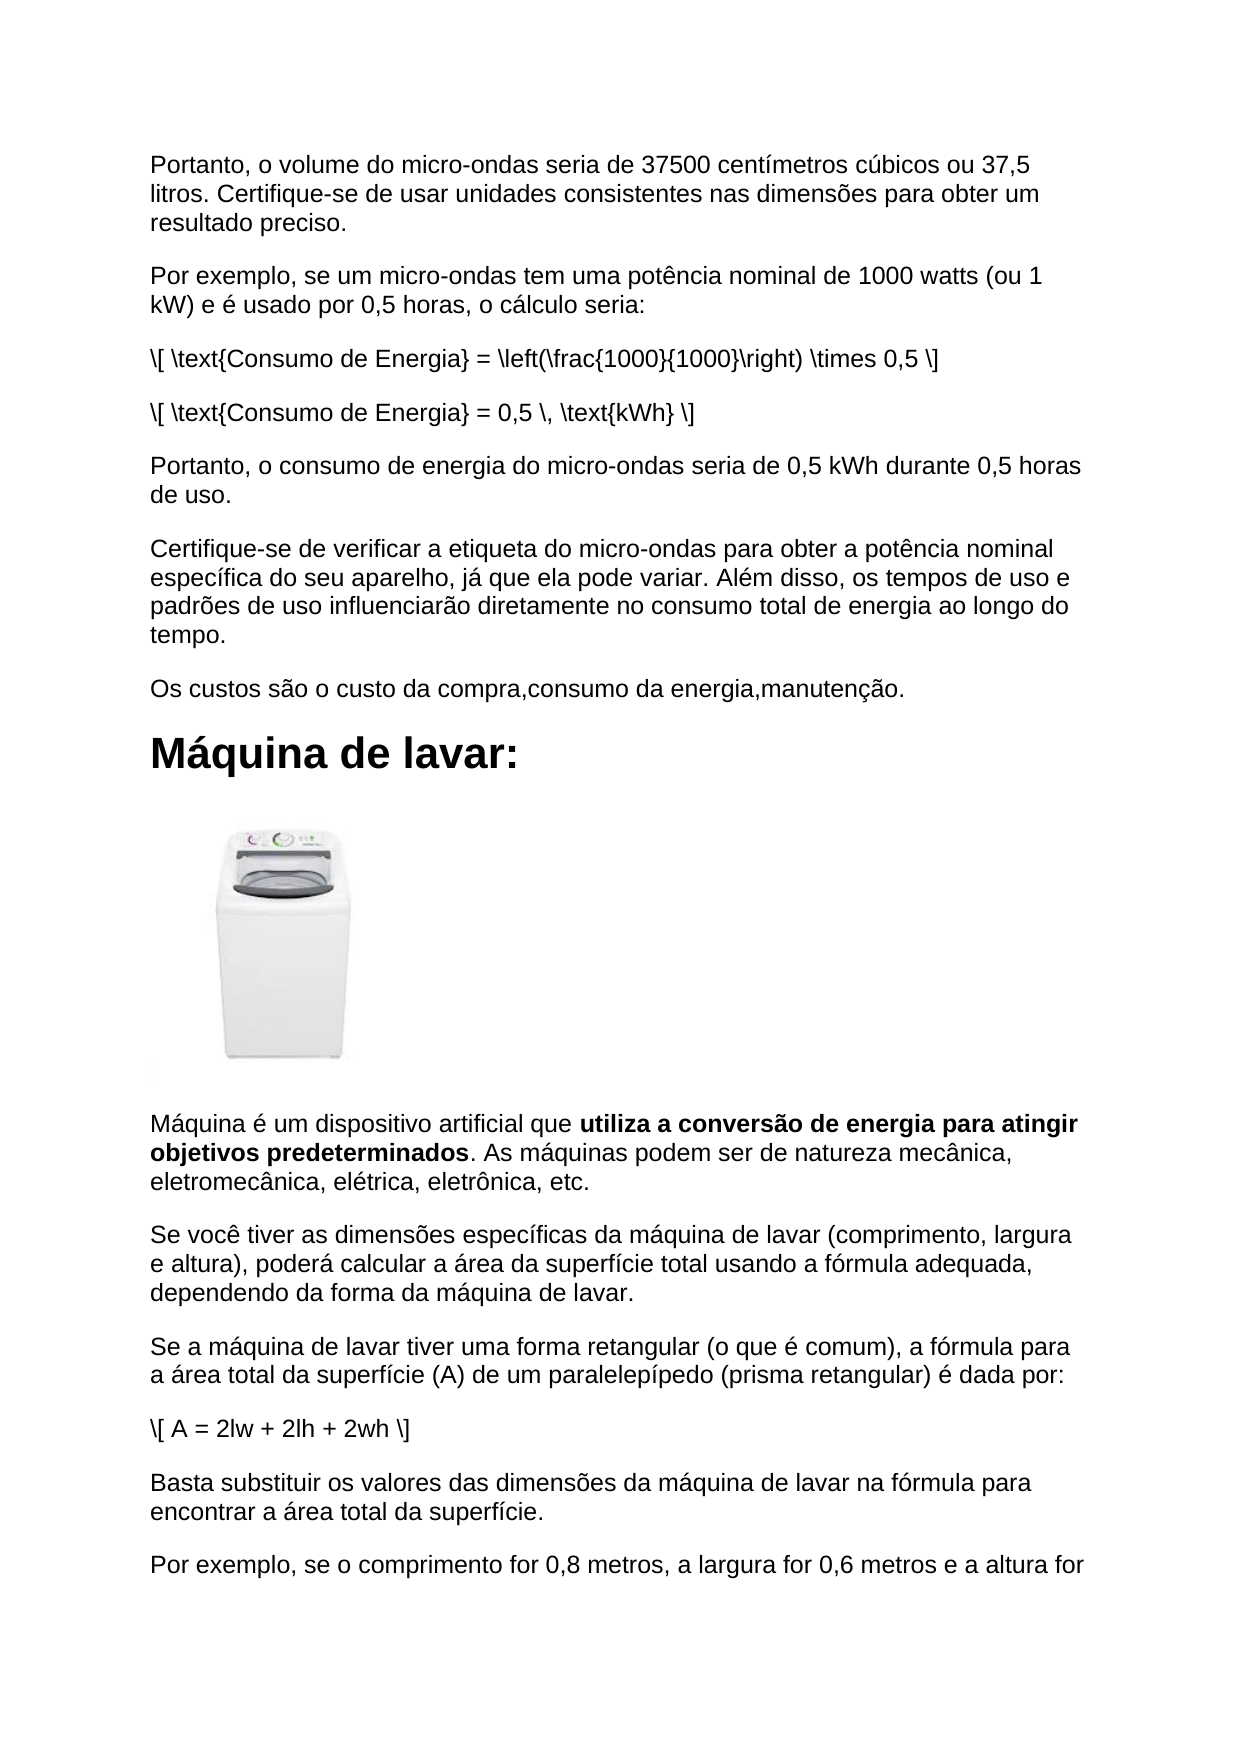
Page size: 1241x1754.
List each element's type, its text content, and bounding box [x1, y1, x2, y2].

picture [147, 802, 430, 1084]
text Se você tiver as dimensões específicas da máquina de lavar (comprimento, largura e altura), poderá calcular a área da superfície total usando a fórmula adequada, dependendo da forma da máquina de lavar. [150, 1220, 1090, 1307]
text Se a máquina de lavar tiver uma forma retangular (o que é comum), a fórmula para a área total da superfície (A) de um paralelepípedo (prisma retangular) é dada por: [150, 1332, 1090, 1389]
text Basta substituir os valores das dimensões da máquina de lavar na fórmula para encontrar a área total da superfície. [150, 1468, 1090, 1525]
text Certifique-se de verificar a etiqueta do micro-ondas para obter a potência nominal específica do seu aparelho, já que ela pode variar. Além disso, os tempos de uso e padrões de uso influenciarão diretamente no consumo total de energia ao longo do tempo. [150, 534, 1090, 649]
text \[ \text{Consumo de Energia} = \left(\frac{1000}{1000}\right) \times 0,5 \] [150, 344, 1090, 372]
text Os custos são o custo da compra,consumo da energia,manutenção. [150, 674, 1090, 702]
text Portanto, o consumo de energia do micro-ondas seria de 0,5 kWh durante 0,5 horas de uso. [150, 451, 1090, 509]
text Portanto, o volume do micro-ondas seria de 37500 centímetros cúbicos ou 37,5 litros. Certifique-se de usar unidades consistentes nas dimensões para obter um resultado preciso. [150, 150, 1090, 236]
text Por exemplo, se o comprimento for 0,8 metros, a largura for 0,6 metros e a altura for [150, 1550, 1090, 1579]
text Máquina é um dispositivo artificial que utiliza a conversão de energia para atingir objetivos predeterminados. As máquinas podem ser de natureza mecânica, eletromecânica, elétrica, eletrônica, etc. [150, 1109, 1090, 1195]
text Máquina de lavar: [150, 727, 1090, 778]
text \[ A = 2lw + 2lh + 2wh \] [150, 1414, 1090, 1443]
text Por exemplo, se um micro-ondas tem uma potência nominal de 1000 watts (ou 1 kW) e é usado por 0,5 horas, o cálculo seria: [150, 261, 1090, 319]
text \[ \text{Consumo de Energia} = 0,5 \, \text{kWh} \] [150, 397, 1090, 426]
